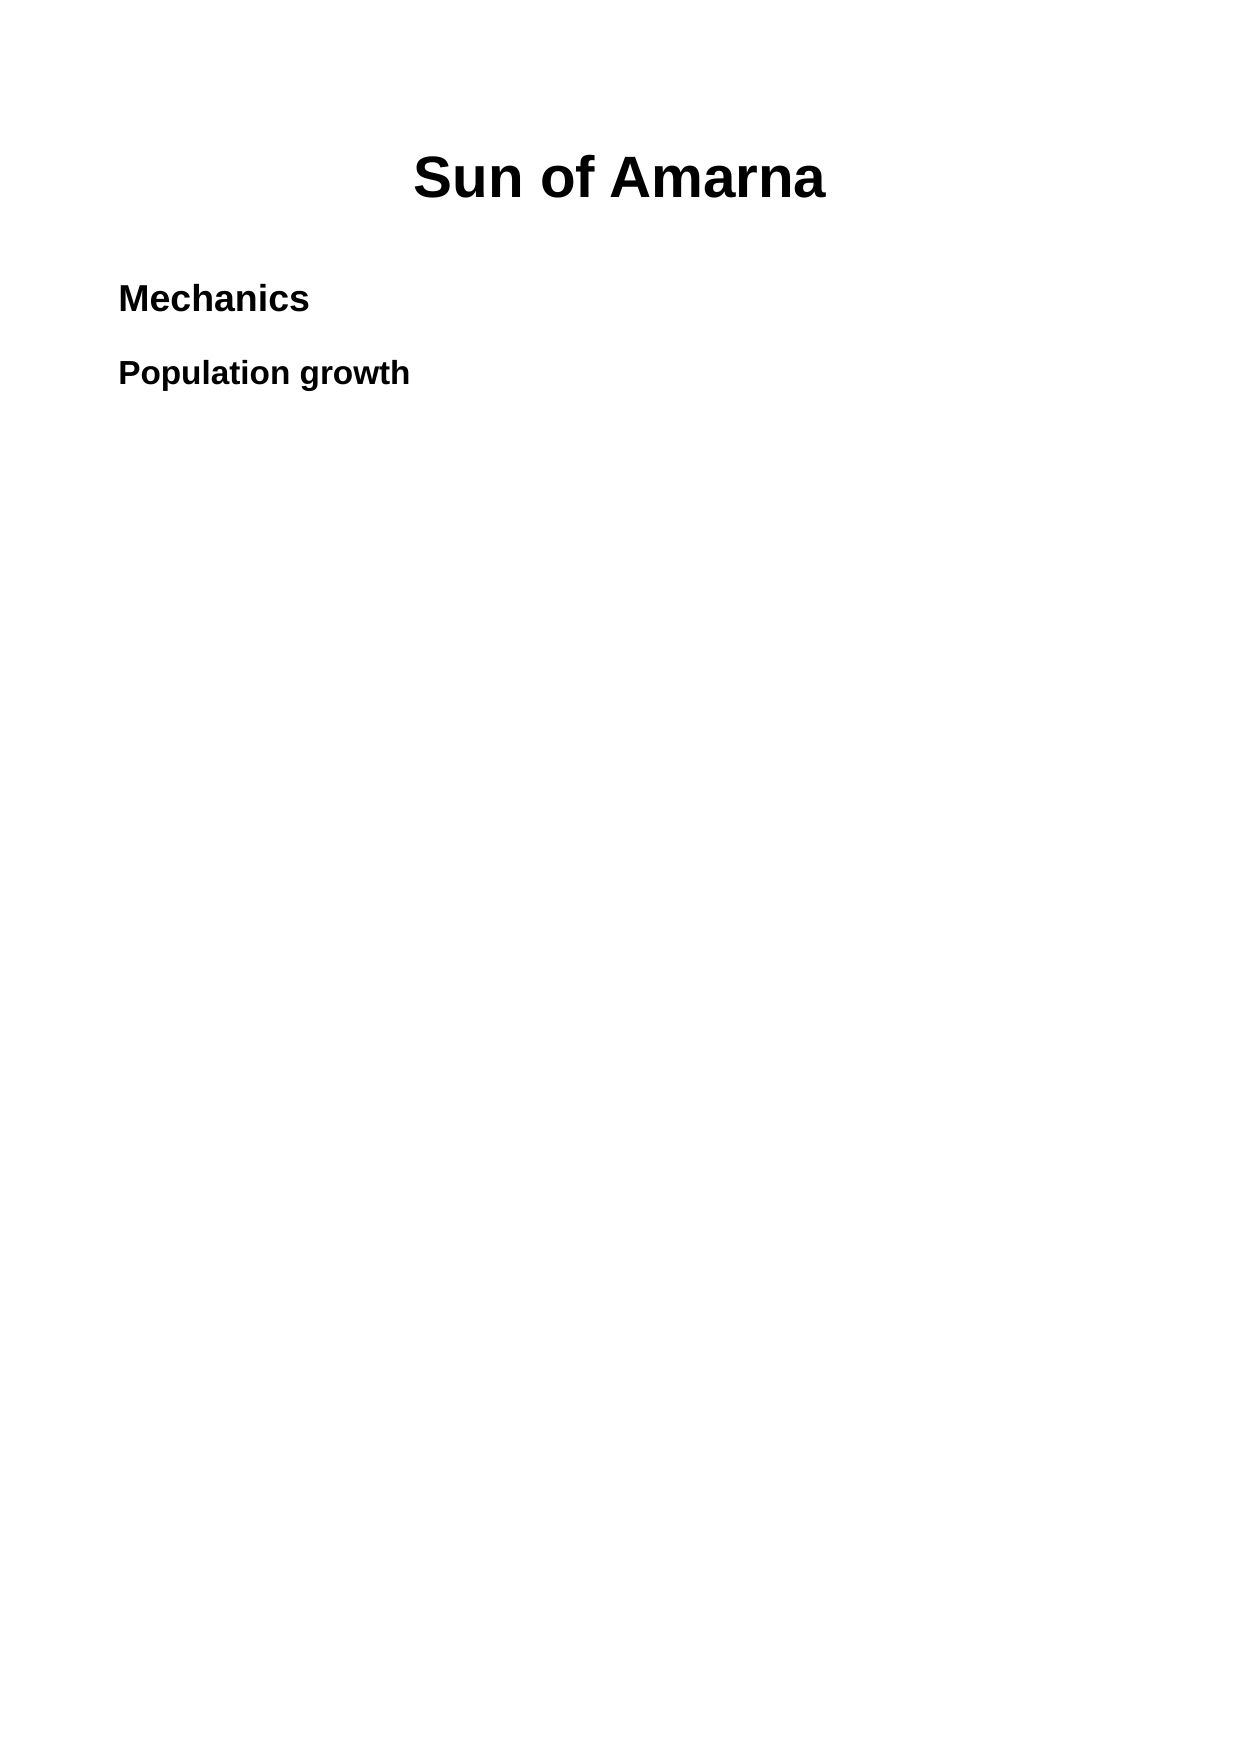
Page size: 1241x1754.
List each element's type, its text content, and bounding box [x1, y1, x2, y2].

subtitle Mechanics [118, 276, 1122, 319]
title Sun of Amarna [118, 143, 1122, 210]
subtitle Population growth [118, 353, 1122, 391]
